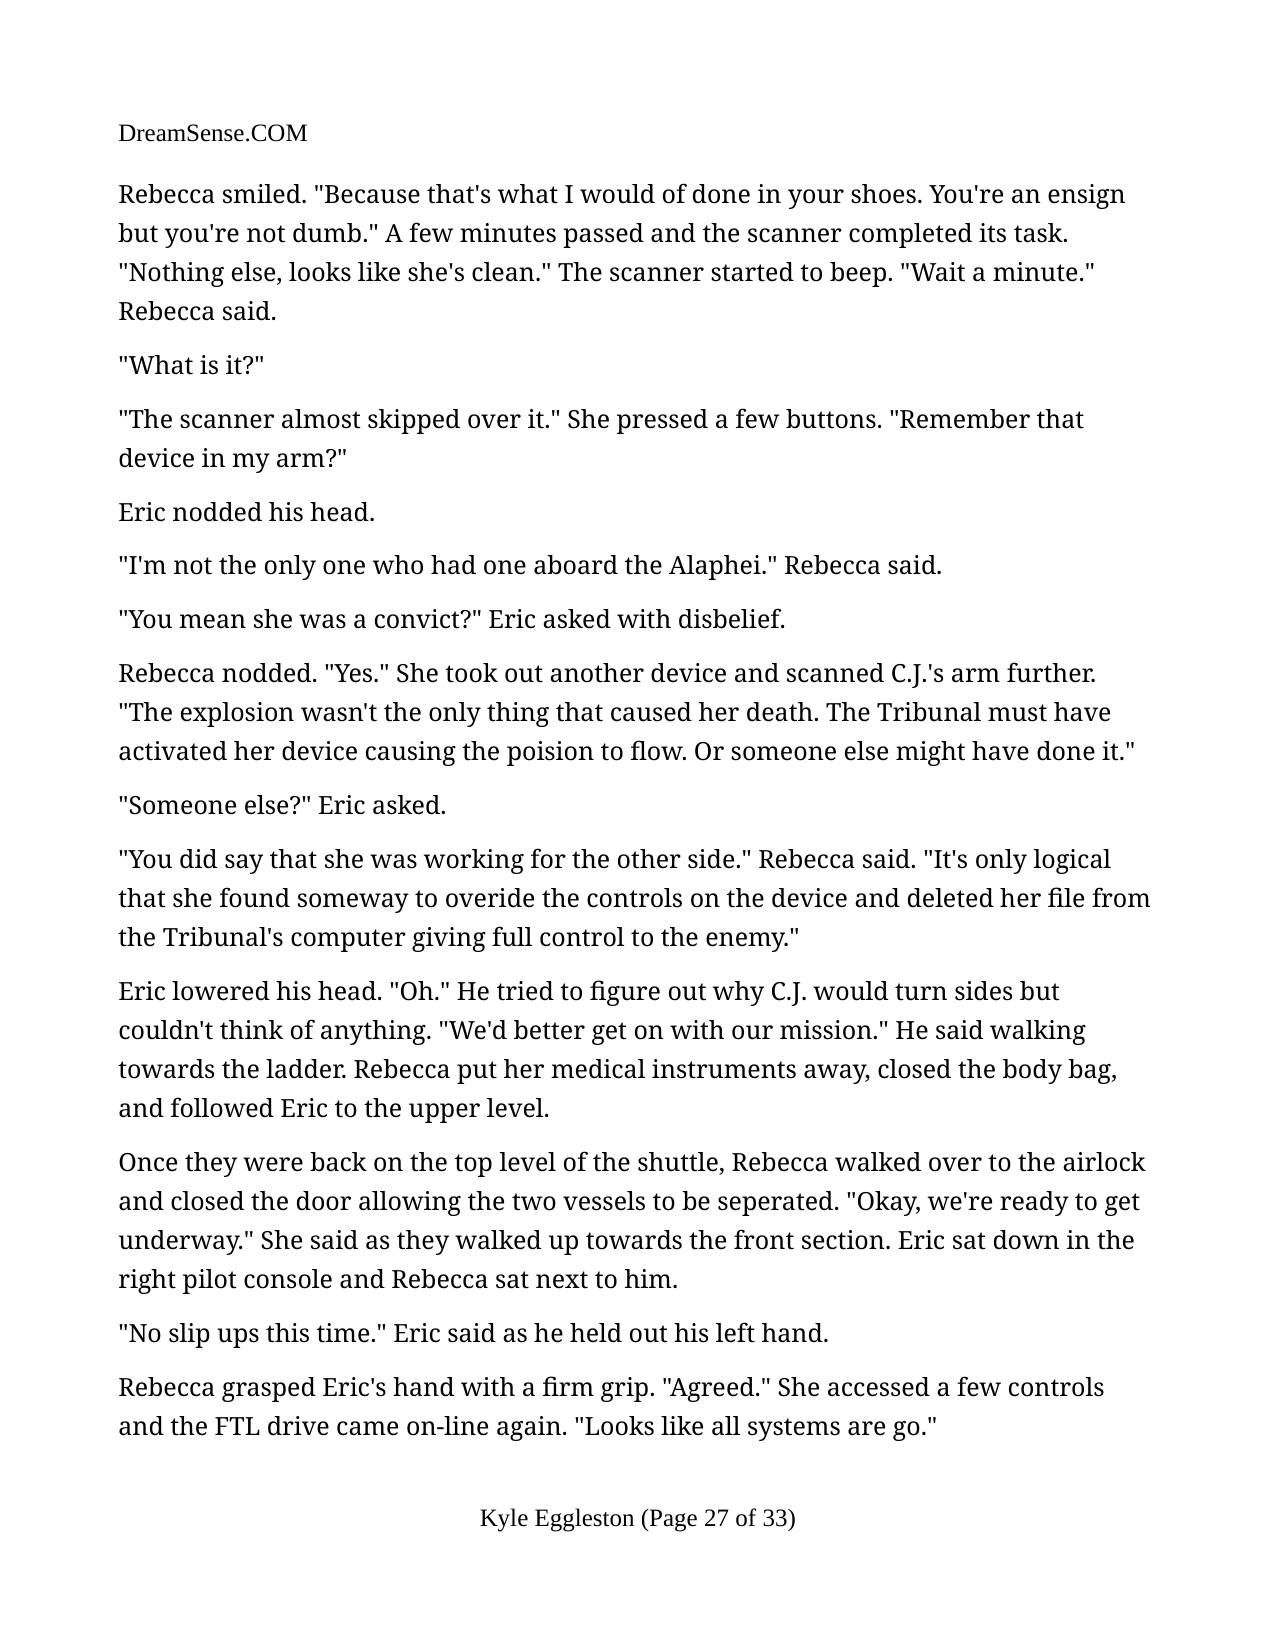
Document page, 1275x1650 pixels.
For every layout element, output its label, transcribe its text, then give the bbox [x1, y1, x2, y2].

text Once they were back on the top level of the shuttle, Rebecca walked over to the airlock and closed the door allowing the two vessels to be seperated. "Okay, we're ready to get underway." She said as they walked up towards the front section. Eric sat down in the right pilot console and Rebecca sat next to him. [118, 1145, 1157, 1296]
text "You mean she was a convict?" Eric asked with disbelief. [118, 602, 1157, 636]
text "You did say that she was working for the other side." Rebecca said. "It's only logical that she found someway to overide the controls on the device and deleted her file from the Tribunal's computer giving full control to the enemy." [118, 841, 1157, 954]
text Eric nodded his head. [118, 494, 1157, 528]
text "The scanner almost skipped over it." She pressed a few buttons. "Remember that device in my arm?" [118, 401, 1157, 474]
text "I'm not the only one who had one aboard the Alaphei." Rebecca said. [118, 548, 1157, 582]
text Rebecca smiled. "Because that's what I would of done in your shoes. You're an ensign but you're not dumb." A few minutes passed and the scanner completed its task. "Nothing else, looks like she's clean." The scanner started to beep. "Wait a minute." Rebecca said. [118, 176, 1157, 328]
text "No slip ups this time." Eric said as he held out his left hand. [118, 1316, 1157, 1350]
text Rebecca grasped Eric's hand with a firm grip. "Agreed." She accessed a few controls and the FTL drive came on-line again. "Looks like all systems are go." [118, 1370, 1157, 1443]
text Rebecca nodded. "Yes." She took out another device and scanned C.J.'s arm further. "The explosion wasn't the only thing that caused her death. The Tribunal must have activated her device causing the poision to flow. Or someone else might have done it." [118, 656, 1157, 768]
text "Someone else?" Eric asked. [118, 788, 1157, 822]
text Eric lowered his head. "Oh." He tried to figure out why C.J. would turn sides but couldn't think of anything. "We'd better get on with our mission." He said walking towards the ladder. Rebecca put her medical instruments away, closed the body bag, and followed Eric to the upper level. [118, 973, 1157, 1125]
text "What is it?" [118, 348, 1157, 382]
